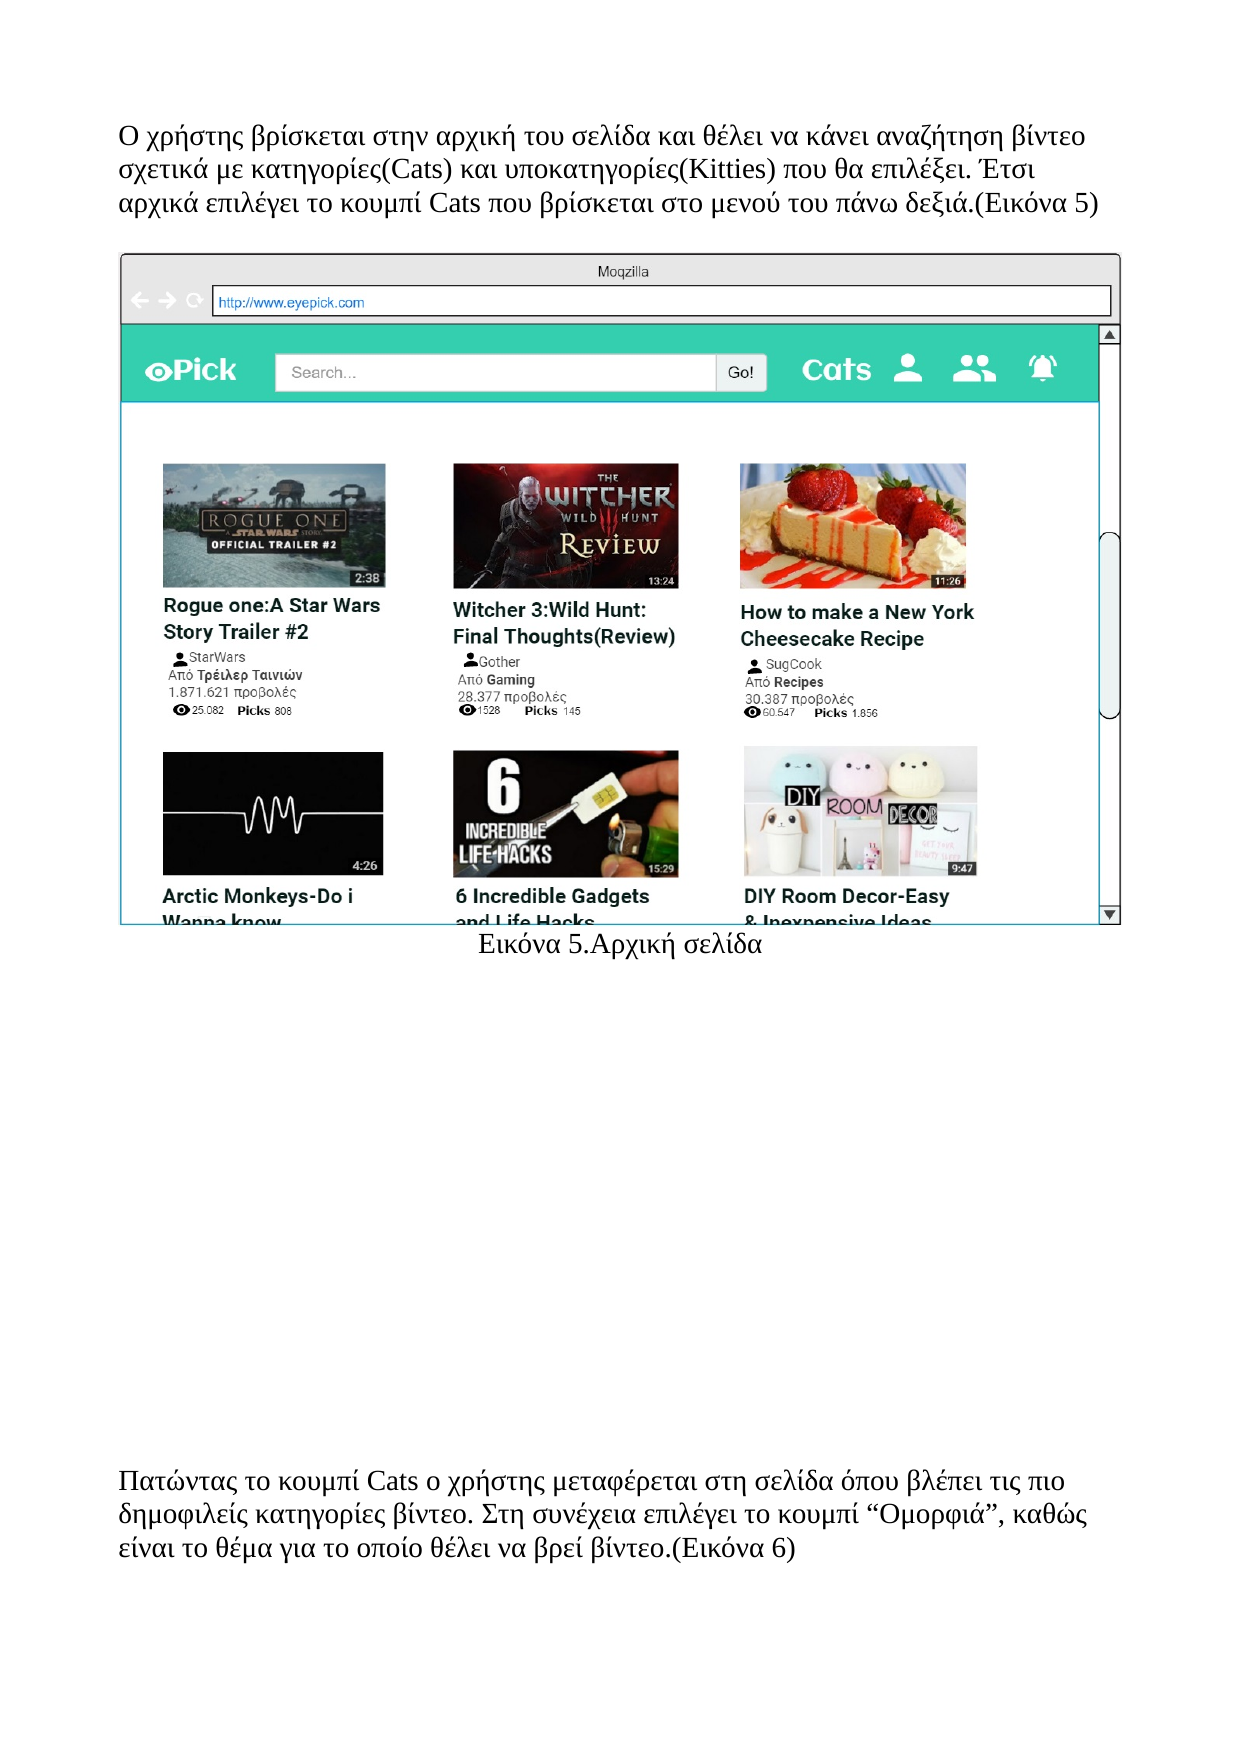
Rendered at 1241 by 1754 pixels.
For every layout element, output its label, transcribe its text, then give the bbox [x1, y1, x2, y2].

text Ο χρήστης βρίσκεται στην αρχική του σελίδα και θέλει να κάνει αναζήτηση βίντεο σχετικά με κατηγορίες(Cats) και υποκατηγορίες(Kitties) που θα επιλέξει. Έτσι αρχικά επιλέγει το κουμπί Cats που βρίσκεται στο μενού του πάνω δεξιά.(Εικόνα 5) [118, 118, 1122, 219]
text Πατώντας το κουμπί Cats ο χρήστης μεταφέρεται στη σελίδα όπου βλέπει τις πιο δημοφιλείς κατηγορίες βίντεο. Στη συνέχεια επιλέγει το κουμπί “Ομορφιά”, καθώς είναι το θέμα για το οποίο θέλει να βρεί βίντεο.(Εικόνα 6) [118, 1463, 1122, 1563]
text Εικόνα 5.Αρχική σελίδα [118, 927, 1122, 960]
picture [118, 252, 1123, 927]
